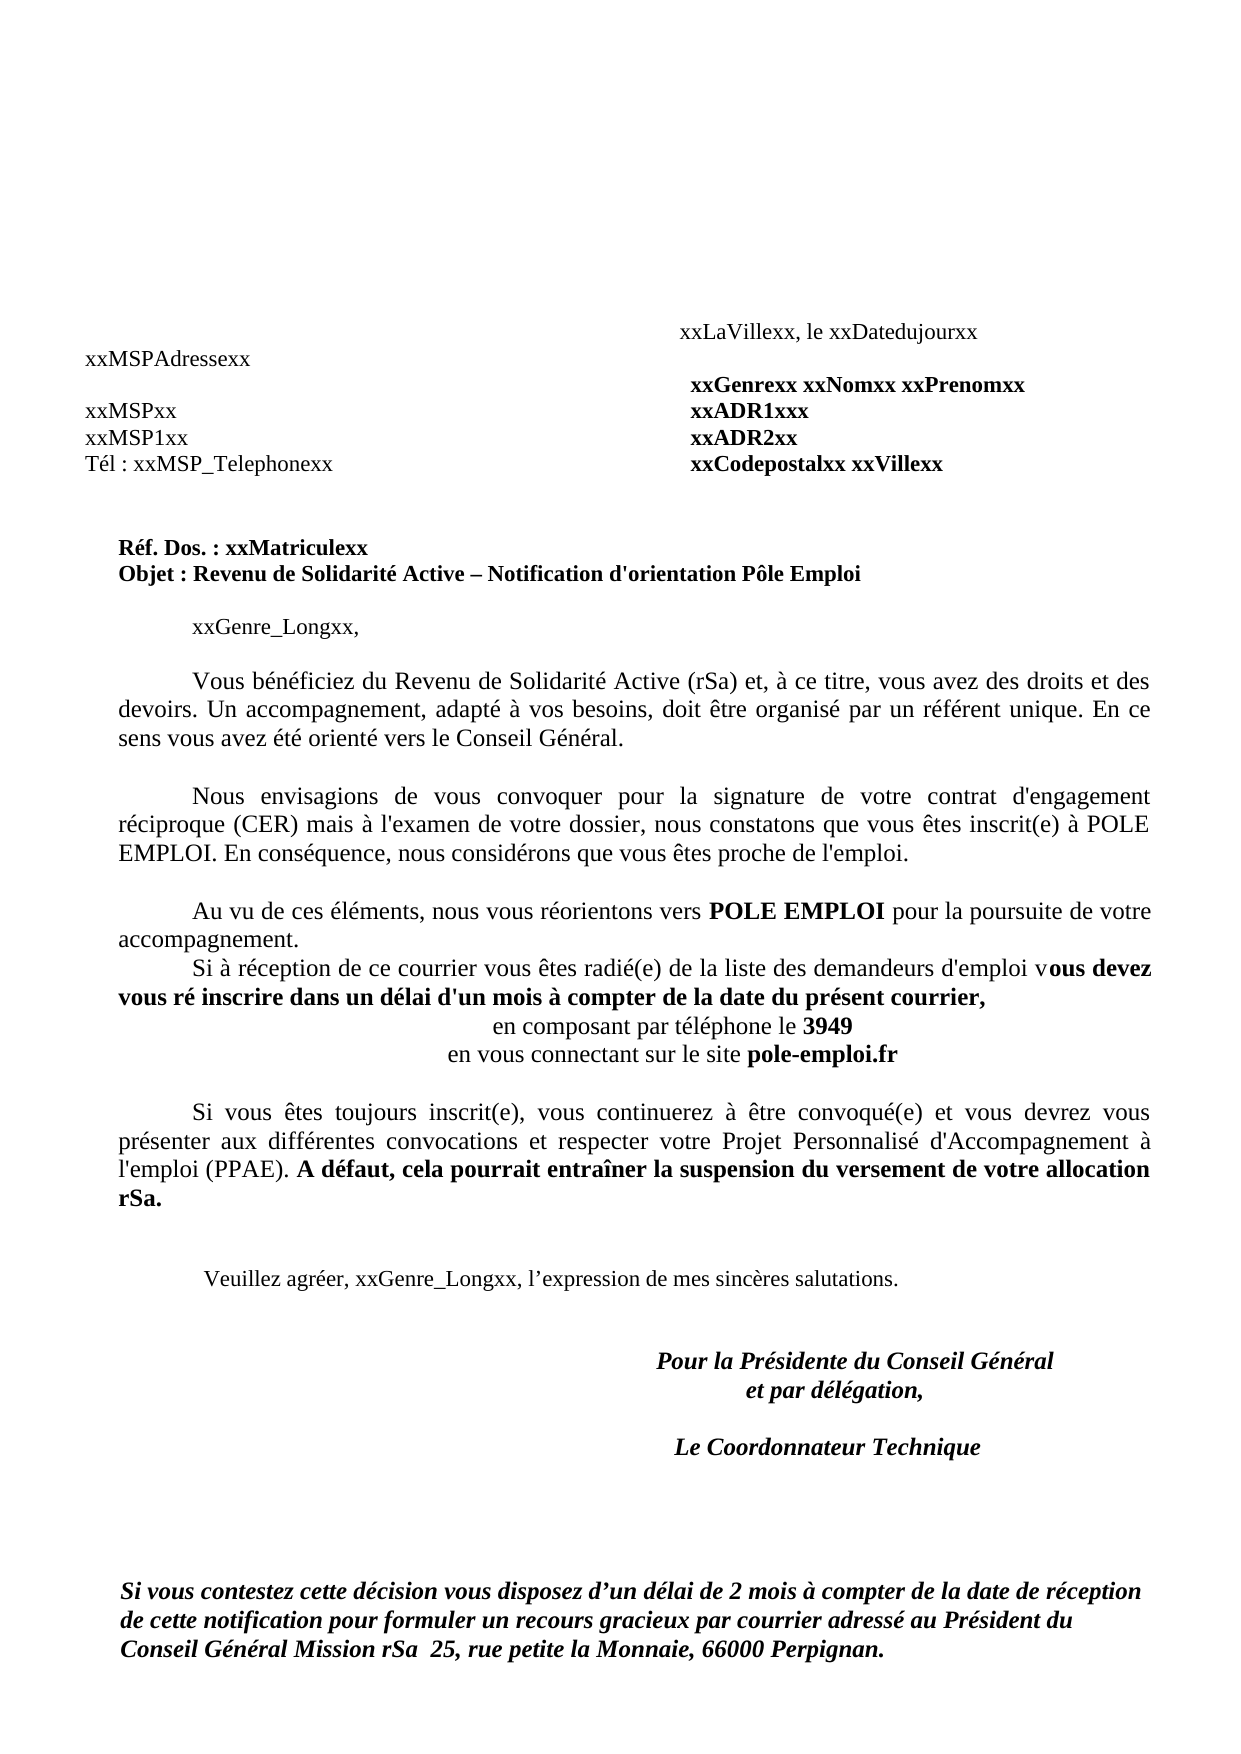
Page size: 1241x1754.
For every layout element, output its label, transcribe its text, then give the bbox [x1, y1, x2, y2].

text Si vous êtes toujours inscrit(e), vous continuerez à être convoqué(e) et vous devrez vous présenter aux différentes convocations et respecter votre Projet Personnalisé d'Accompagnement à l'emploi (PPAE). A défaut, cela pourrait entraîner la suspension du versement de votre allocation rSa. [118, 1097, 1152, 1212]
text et par délégation, [118, 1375, 1152, 1404]
text Si à réception de ce courrier vous êtes radié(e) de la liste des demandeurs d'emploi vous devez vous ré inscrire dans un délai d'un mois à compter de la date du présent courrier, [118, 953, 1152, 1011]
text en vous connectant sur le site pole-emploi.fr [193, 1039, 1152, 1068]
table_header xxGenrexx xxNomxx xxPrenomxx xxADR1xxx xxADR2xx xxCodepostalxx xxVillexx [679, 345, 1152, 476]
text xxLaVillexx, le xxDatedujourxx [118, 318, 1152, 345]
text xxGenre_Longxx, [118, 613, 1152, 639]
text Objet : Revenu de Solidarité Active – Notification d'orientation Pôle Emploi [118, 560, 1152, 587]
text Nous envisagions de vous convoquer pour la signature de votre contrat d'engagement réciproque (CER) mais à l'examen de votre dossier, nous constatons que vous êtes inscrit(e) à POLE EMPLOI. En conséquence, nous considérons que vous êtes proche de l'emploi. [118, 781, 1152, 867]
text Si vous contestez cette décision vous disposez d’un délai de 2 mois à compter de la date de réception de cette notification pour formuler un recours gracieux par courrier adressé au Président du Conseil Général Mission rSa 25, rue petite la Monnaie, 66000 Perpignan. [120, 1576, 1152, 1662]
table_header xxMSPAdressexx xxMSPxx xxMSP1xx Tél : xxMSP_Telephonexx [74, 345, 679, 476]
text Réf. Dos. : xxMatriculexx [118, 534, 1152, 560]
text Vous bénéficiez du Revenu de Solidarité Active (rSa) et, à ce titre, vous avez des droits et des devoirs. Un accompagnement, adapté à vos besoins, doit être organisé par un référent unique. En ce sens vous avez été orienté vers le Conseil Général. [118, 666, 1152, 752]
text Au vu de ces éléments, nous vous réorientons vers POLE EMPLOI pour la poursuite de votre accompagnement. [118, 896, 1152, 953]
text Le Coordonnateur Technique [118, 1432, 1152, 1461]
text Veuillez agréer, xxGenre_Longxx, l’expression de mes sincères salutations. [118, 1265, 1152, 1291]
text Pour la Présidente du Conseil Général [118, 1346, 1152, 1375]
text en composant par téléphone le 3949 [193, 1011, 1152, 1039]
